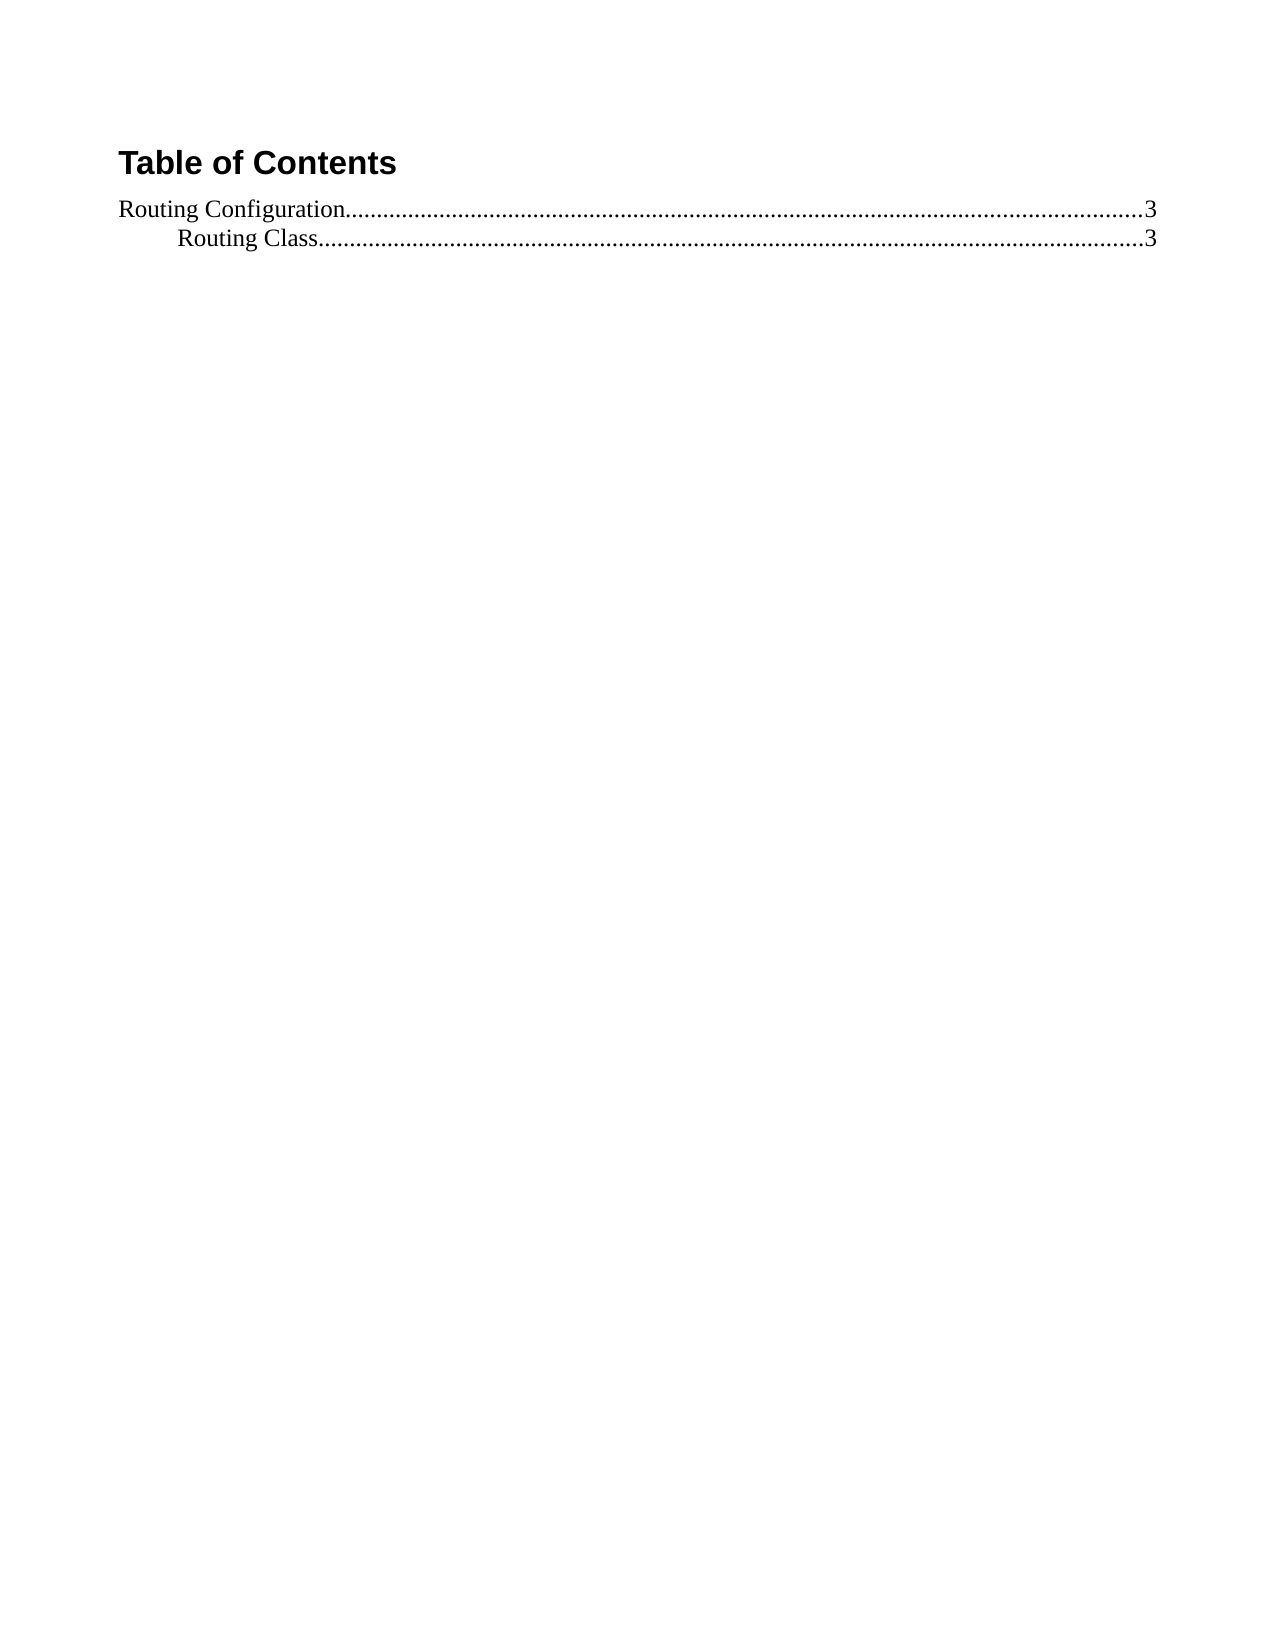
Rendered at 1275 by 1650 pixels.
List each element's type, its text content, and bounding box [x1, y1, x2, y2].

text Routing Configuration 3 [118, 194, 1157, 223]
text Routing Class 3 [177, 223, 1157, 252]
subtitle Table of Contents [118, 143, 1157, 182]
